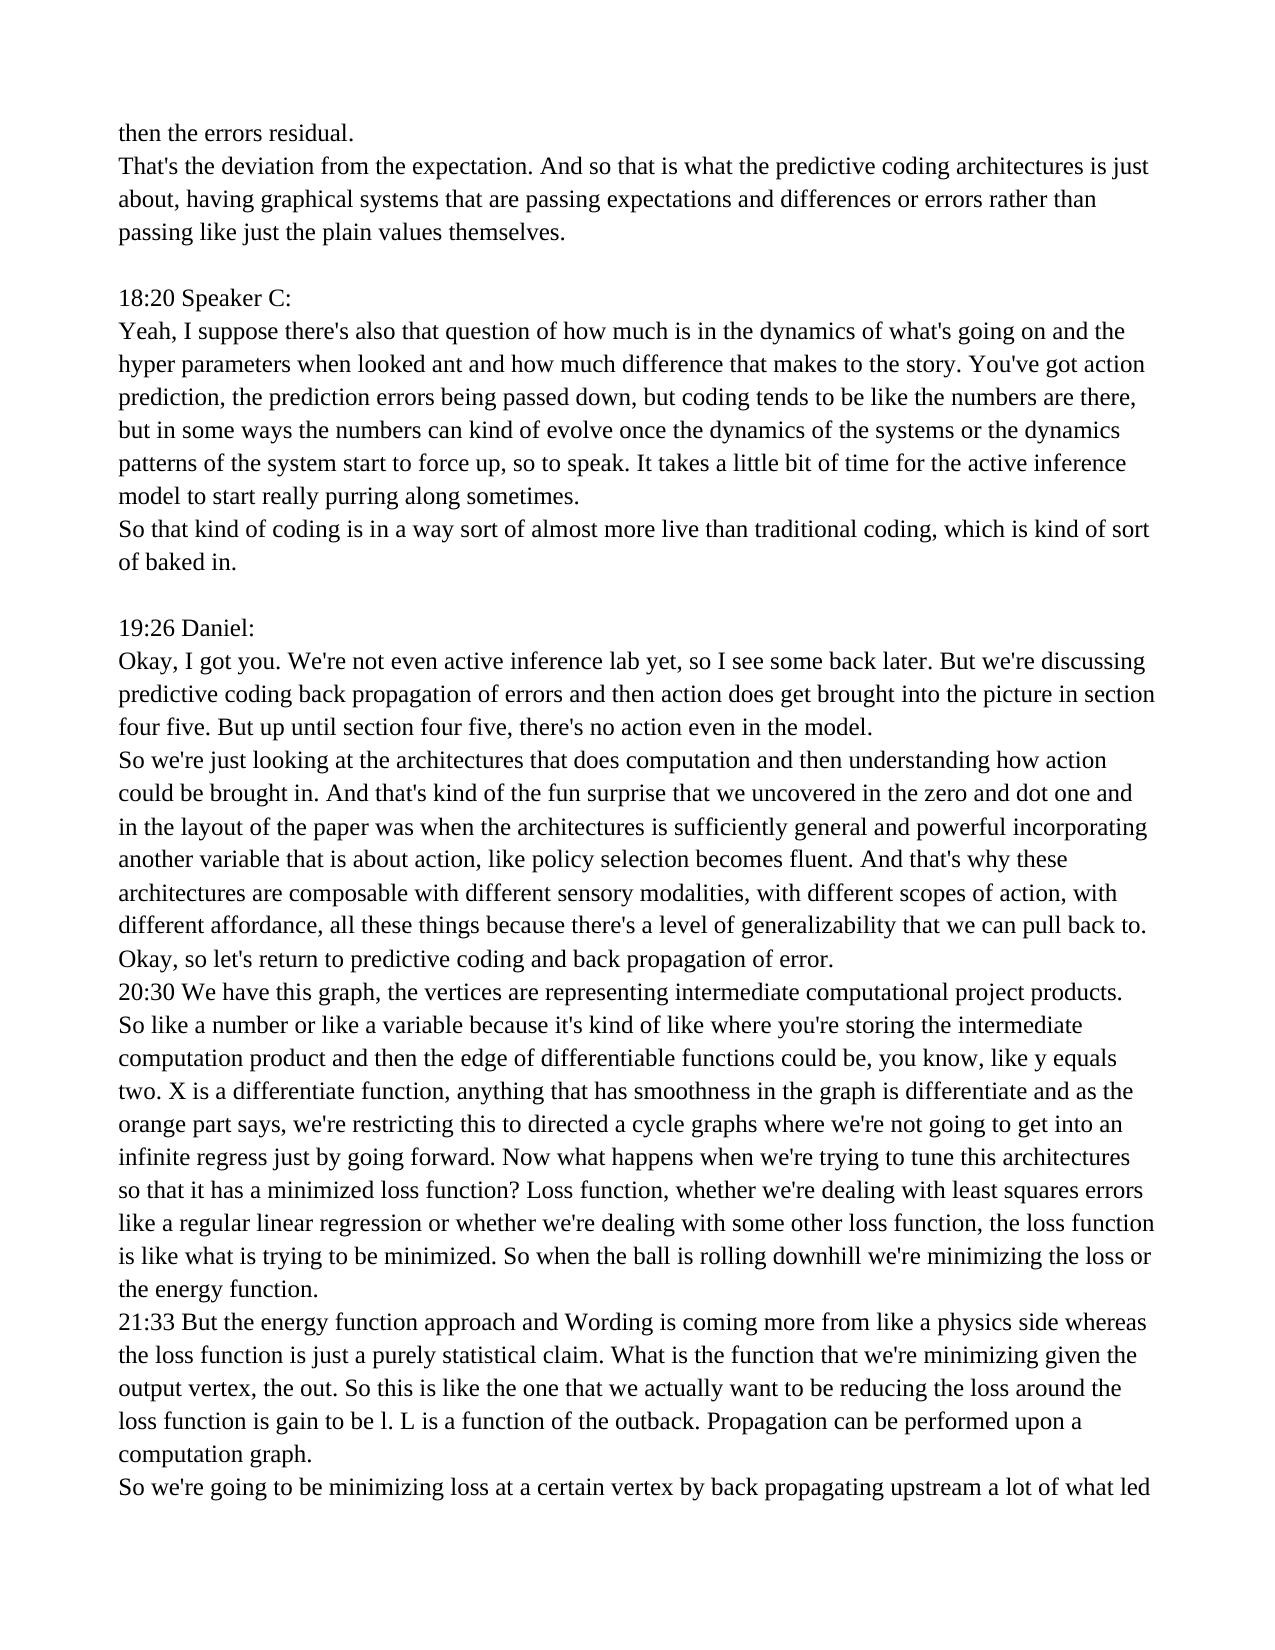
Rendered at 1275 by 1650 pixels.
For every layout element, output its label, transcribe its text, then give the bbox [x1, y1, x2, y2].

text 20:30 We have this graph, the vertices are representing intermediate computational project products. [118, 977, 1157, 1005]
text 18:20 Speaker C: [118, 283, 1157, 312]
text 19:26 Daniel: [118, 613, 1157, 642]
text So we're going to be minimizing loss at a certain vertex by back propagating upstream a lot of what led [118, 1472, 1157, 1501]
text Yeah, I suppose there's also that question of how much is in the dynamics of what's going on and the hyper parameters when looked ant and how much difference that makes to the story. You've got action prediction, the prediction errors being passed down, but coding tends to be like the numbers are there, but in some ways the numbers can kind of evolve once the dynamics of the systems or the dynamics patterns of the system start to force up, so to speak. It takes a little bit of time for the active inference model to start really purring along sometimes. [118, 316, 1157, 510]
text Okay, I got you. We're not even active inference lab yet, so I see some back later. But we're discussing predictive coding back propagation of errors and then action does get brought into the picture in section four five. But up until section four five, there's no action even in the model. [118, 646, 1157, 741]
text then the errors residual. [118, 118, 1157, 147]
text So we're just looking at the architectures that does computation and then understanding how action could be brought in. And that's kind of the fun surprise that we uncovered in the zero and dot one and in the layout of the paper was when the architectures is sufficiently general and powerful incorporating another variable that is about action, like policy selection becomes fluent. And that's why these architectures are composable with different sensory modalities, with different scopes of action, with different affordance, all these things because there's a level of generalizability that we can pull back to. Okay, so let's return to predictive coding and back propagation of error. [118, 746, 1157, 972]
text So that kind of coding is in a way sort of almost more live than traditional coding, which is kind of sort of baked in. [118, 514, 1157, 576]
text So like a number or like a variable because it's kind of like where you're storing the intermediate computation product and then the edge of differentiable functions could be, you know, like y equals two. X is a differentiate function, anything that has smoothness in the graph is differentiate and as the orange part says, we're restricting this to directed a cycle graphs where we're not going to get into an infinite regress just by going forward. Now what happens when we're trying to tune this architectures so that it has a minimized loss function? Loss function, whether we're dealing with least squares errors like a regular linear regression or whether we're dealing with some other loss function, the loss function is like what is trying to be minimized. So when the ball is rolling downhill we're minimizing the loss or the energy function. [118, 1010, 1157, 1303]
text That's the deviation from the expectation. And so that is what the predictive coding architectures is just about, having graphical systems that are passing expectations and differences or errors rather than passing like just the plain values themselves. [118, 151, 1157, 246]
text 21:33 But the energy function approach and Wording is coming more from like a physics side whereas the loss function is just a purely statistical claim. What is the function that we're minimizing given the output vertex, the out. So this is like the one that we actually want to be reducing the loss around the loss function is gain to be l. L is a function of the outback. Propagation can be performed upon a computation graph. [118, 1307, 1157, 1468]
